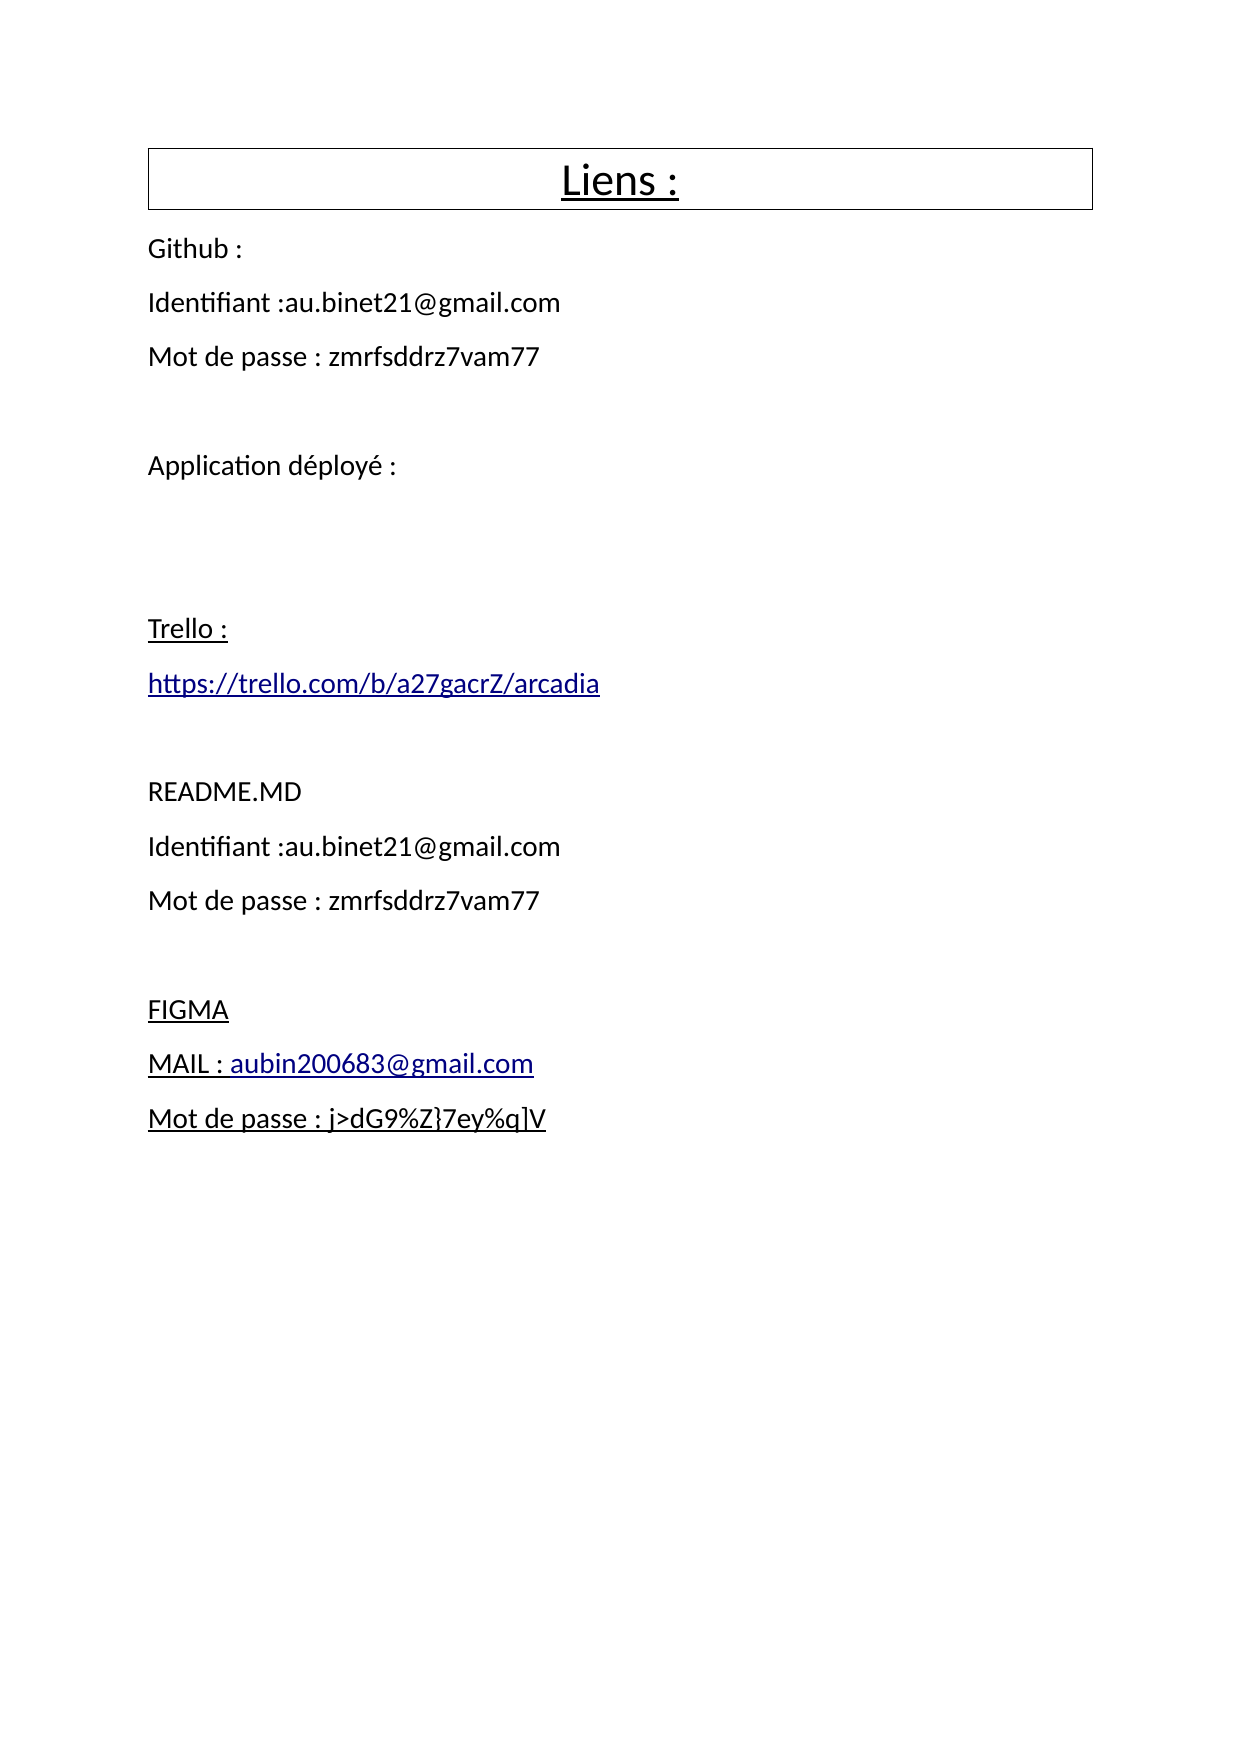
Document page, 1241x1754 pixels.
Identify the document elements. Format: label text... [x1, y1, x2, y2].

text Application déployé : [148, 447, 1093, 483]
text Mot de passe : zmrfsddrz7vam77 [148, 882, 1093, 918]
text Identifiant :au.binet21@gmail.com [148, 284, 1093, 320]
text Github : [148, 230, 1093, 265]
text Liens : [149, 149, 1092, 209]
text README.MD [148, 773, 1093, 809]
text Identifiant :au.binet21@gmail.com [148, 828, 1093, 863]
text FIGMA [148, 991, 1093, 1027]
text https://trello.com/b/a27gacrZ/arcadia [148, 665, 1093, 700]
text Mot de passe : zmrfsddrz7vam77 [148, 338, 1093, 374]
text MAIL : aubin200683@gmail.com [148, 1045, 1093, 1081]
text Mot de passe : j>dG9%Z}7ey%q]V [148, 1100, 1093, 1135]
text Trello : [148, 610, 1093, 646]
